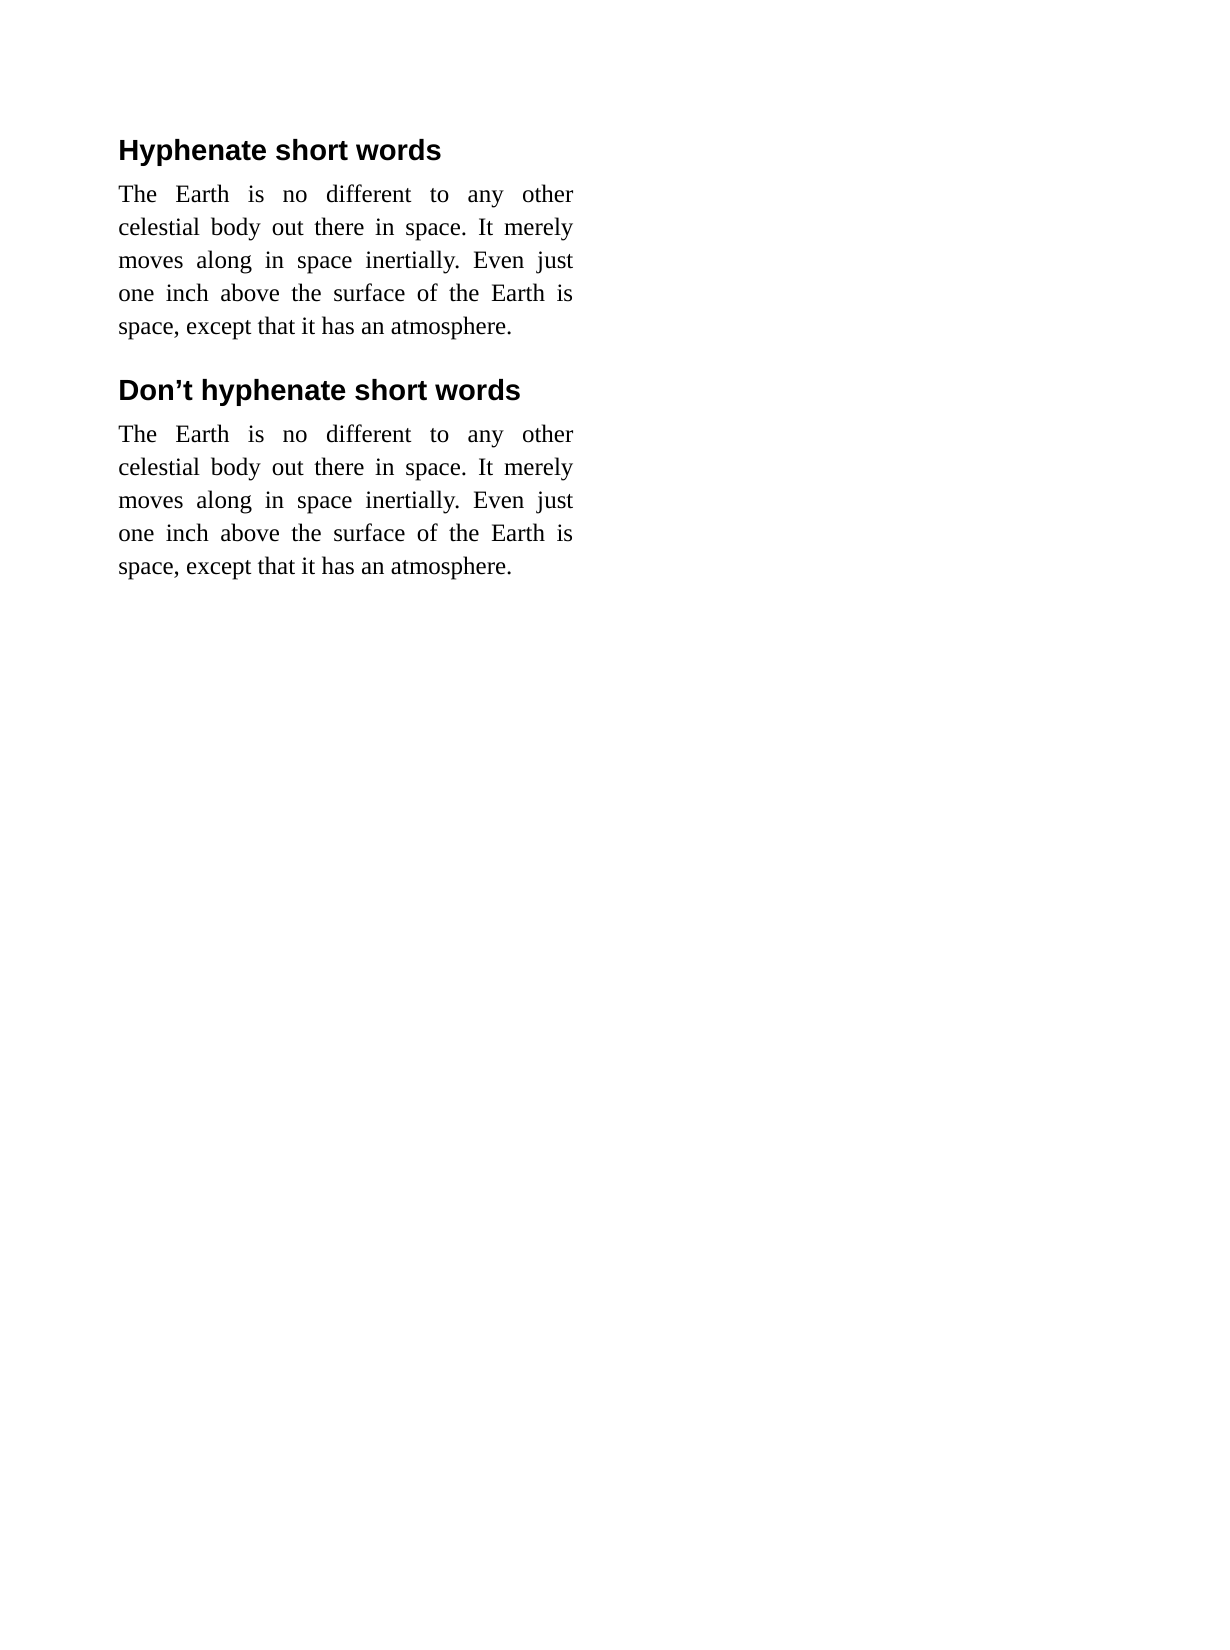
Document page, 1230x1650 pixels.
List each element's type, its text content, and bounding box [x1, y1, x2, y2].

text The Earth is no different to any other celestial body out there in space. It merely moves along in space inertially. Even just one inch above the surface of the Earth is space, except that it has an atmosphere. [118, 179, 574, 339]
text The Earth is no different to any other celestial body out there in space. It merely moves along in space inertially. Even just one inch above the surface of the Earth is space, except that it has an atmosphere. [118, 419, 574, 580]
subtitle Hyphenate short words [118, 133, 1111, 166]
subtitle Don’t hyphenate short words [118, 373, 1111, 407]
